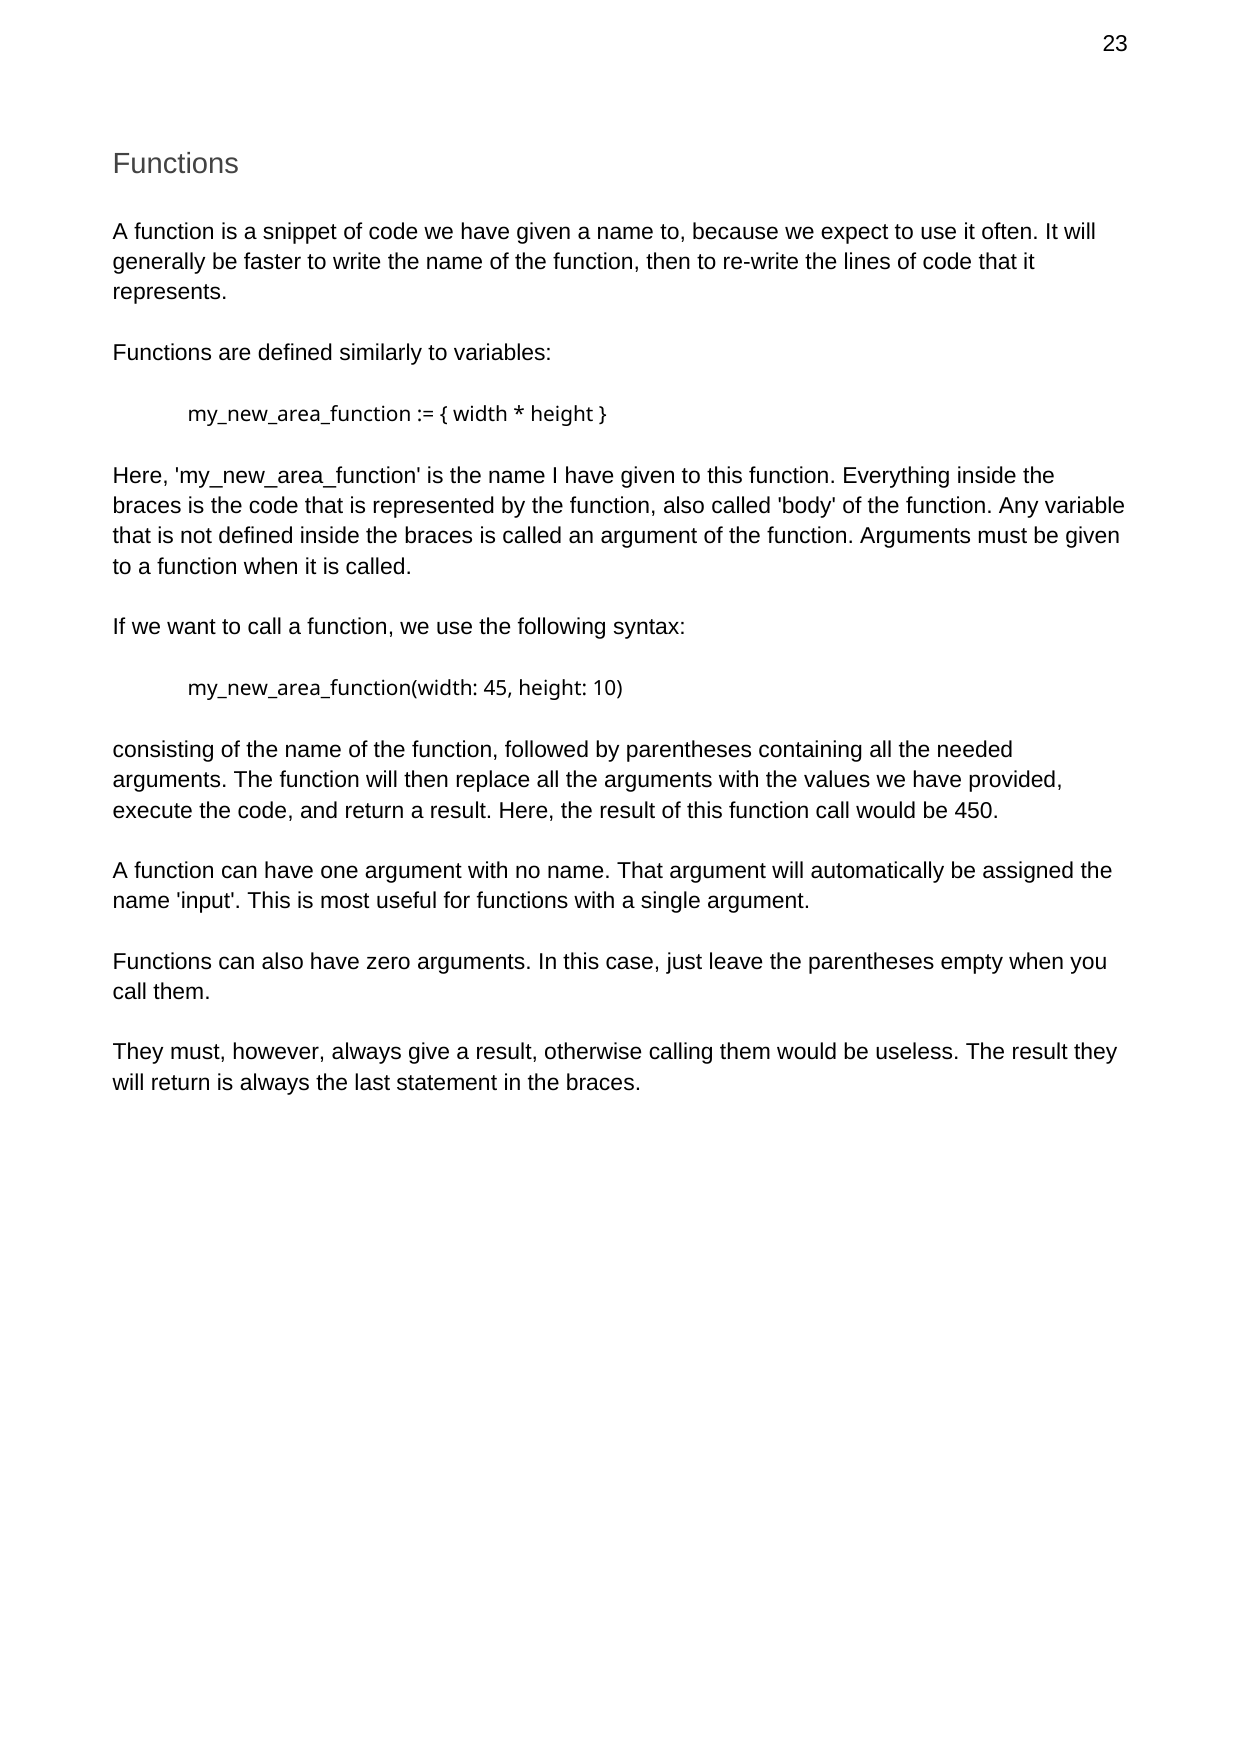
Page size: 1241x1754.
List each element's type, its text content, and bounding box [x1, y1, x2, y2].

text consisting of the name of the function, followed by parentheses containing all the needed arguments. The function will then replace all the arguments with the values we have provided, execute the code, and return a result. Here, the result of this function call would be 450. [112, 736, 1128, 823]
text my_new_area_function(width: 45, height: 10) [112, 673, 1128, 702]
text They must, however, always give a result, otherwise calling them would be useless. The result they will return is always the last statement in the braces. [112, 1038, 1128, 1095]
text Here, 'my_new_area_function' is the name I have given to this function. Everything inside the braces is the code that is represented by the function, also called 'body' of the function. Any variable that is not defined inside the braces is called an argument of the function. Arguments must be given to a function when it is called. [112, 462, 1128, 579]
text If we want to call a function, we use the following syntax: [112, 613, 1128, 639]
text A function is a snippet of code we have given a name to, because we expect to use it often. It will generally be faster to write the name of the function, then to re-write the lines of code that it represents. [112, 218, 1128, 305]
text A function can have one argument with no name. That argument will automatically be assigned the name 'input'. This is most useful for functions with a single argument. [112, 857, 1128, 914]
text Functions can also have zero arguments. In this case, just leave the parentheses empty when you call them. [112, 948, 1128, 1004]
subtitle Functions [112, 146, 1128, 179]
text Functions are defined similarly to variables: [112, 339, 1128, 365]
text my_new_area_function := { width * height } [112, 399, 1128, 428]
